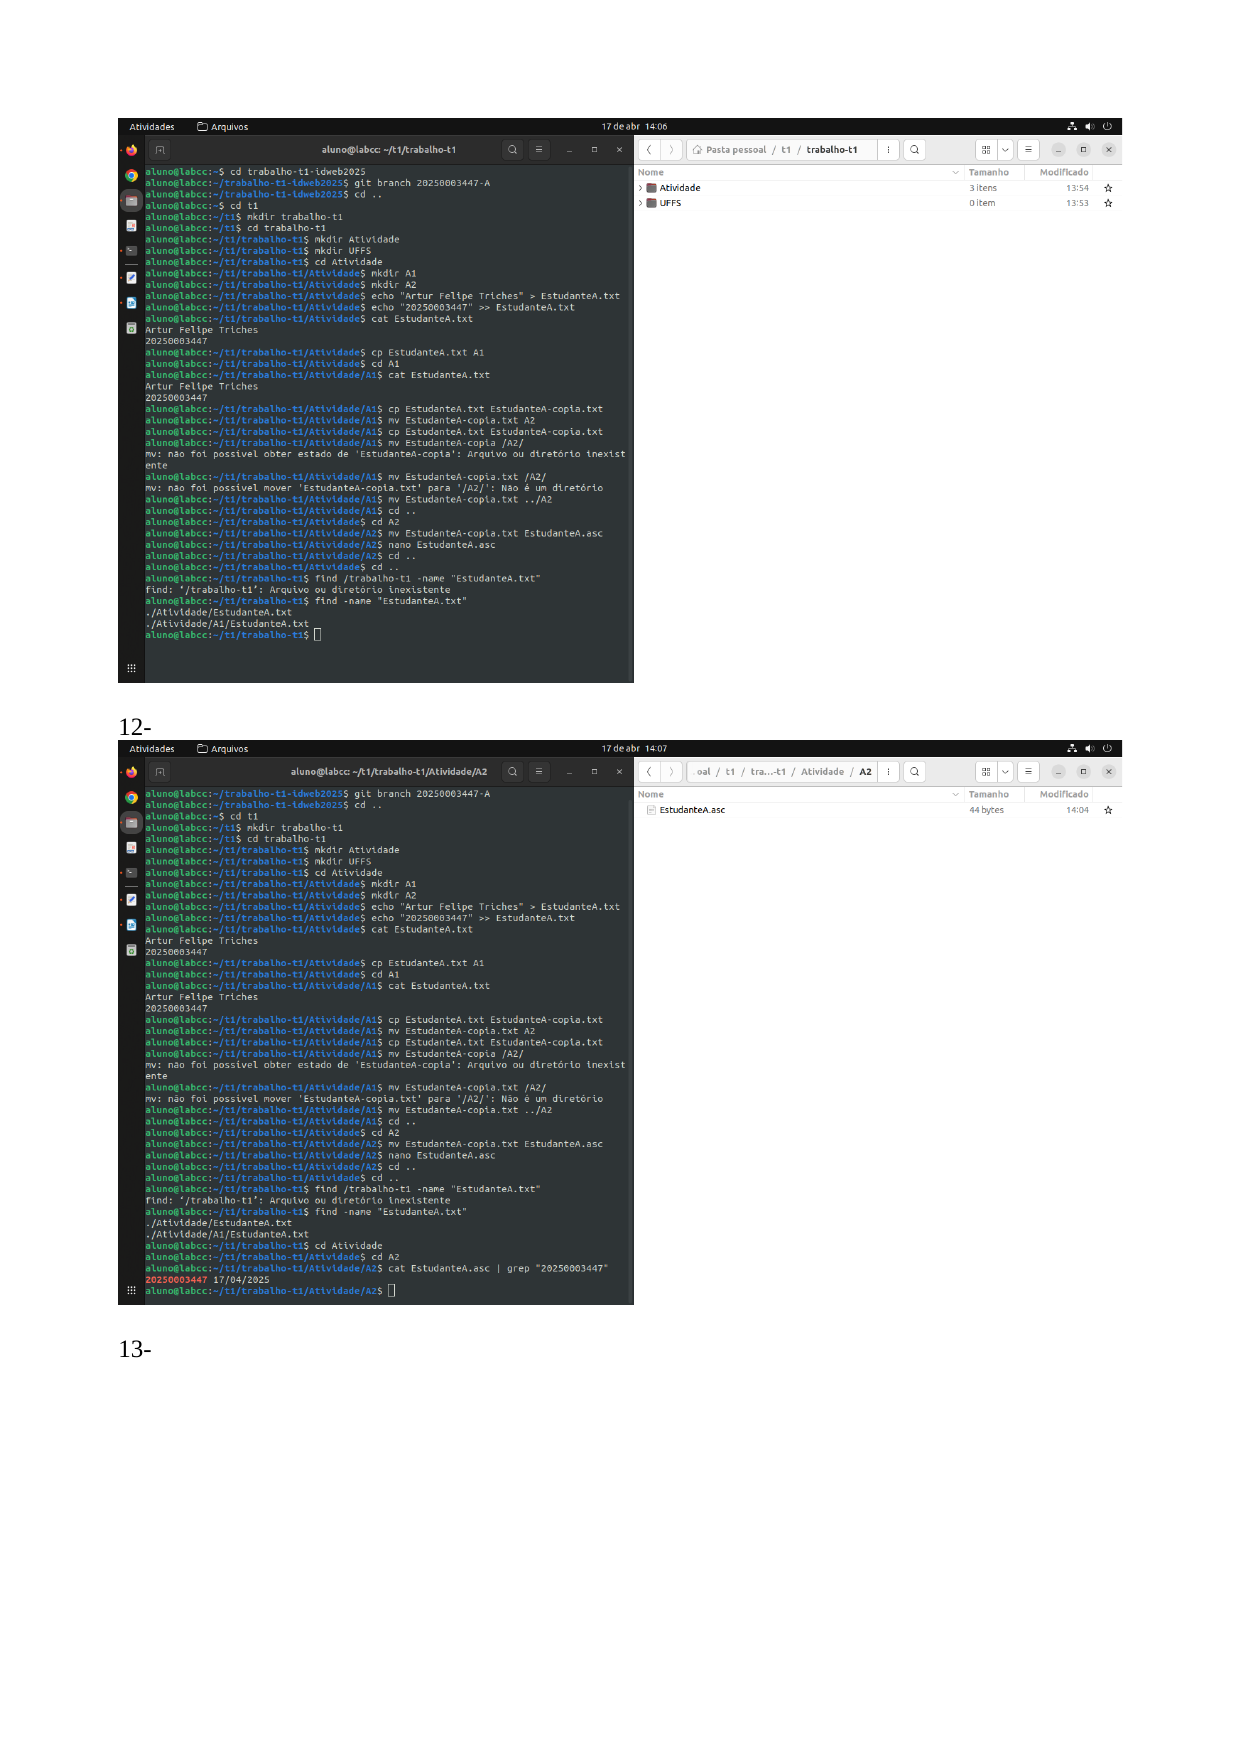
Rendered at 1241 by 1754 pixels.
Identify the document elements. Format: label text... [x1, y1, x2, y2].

picture [118, 118, 1123, 683]
text 12- [118, 712, 1122, 740]
picture [118, 740, 1123, 1305]
text 13- [118, 1334, 1122, 1362]
